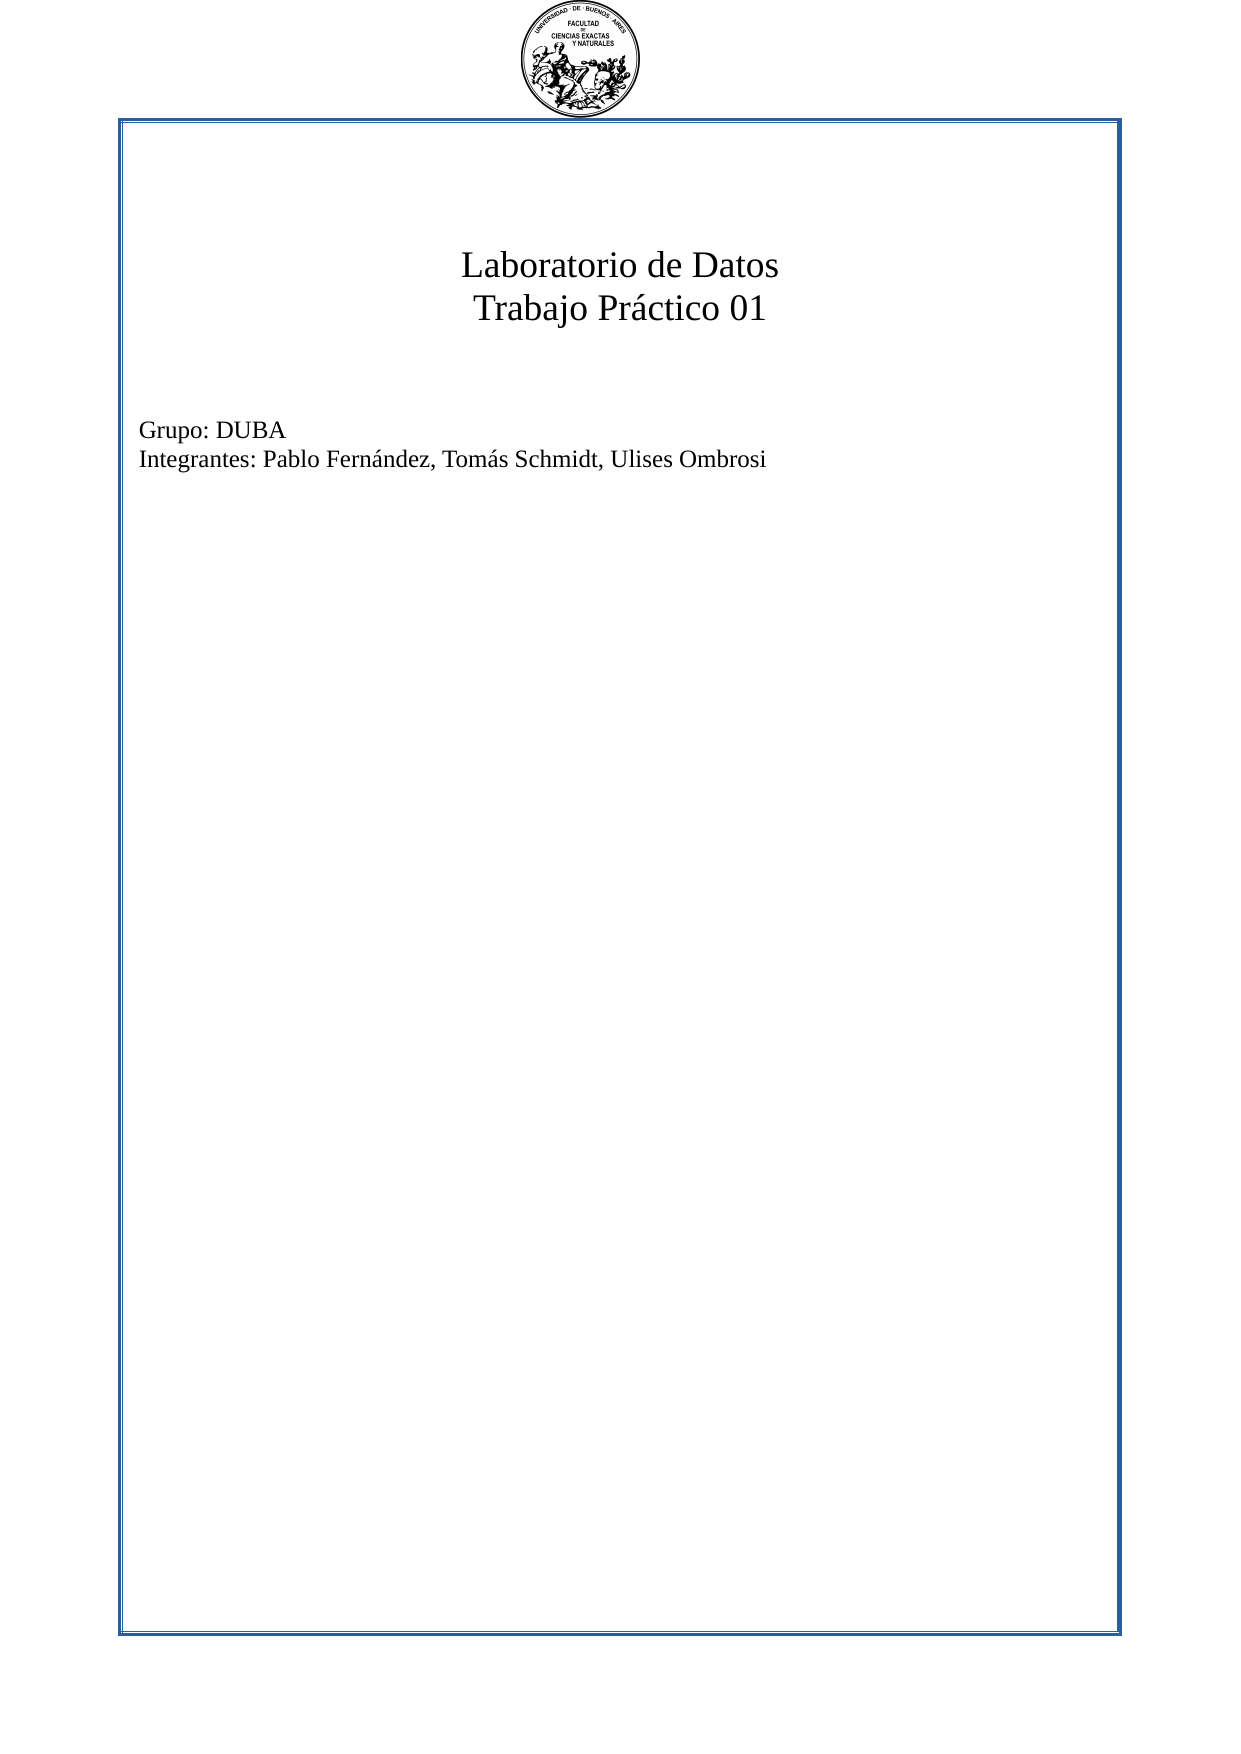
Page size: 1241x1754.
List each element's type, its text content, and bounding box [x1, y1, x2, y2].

picture [520, 0, 640, 119]
text Grupo: DUBA [126, 415, 1114, 444]
text Laboratorio de Datos [126, 242, 1114, 286]
text Trabajo Práctico 01 [126, 286, 1114, 329]
text Integrantes: Pablo Fernández, Tomás Schmidt, Ulises Ombrosi [126, 444, 1114, 472]
